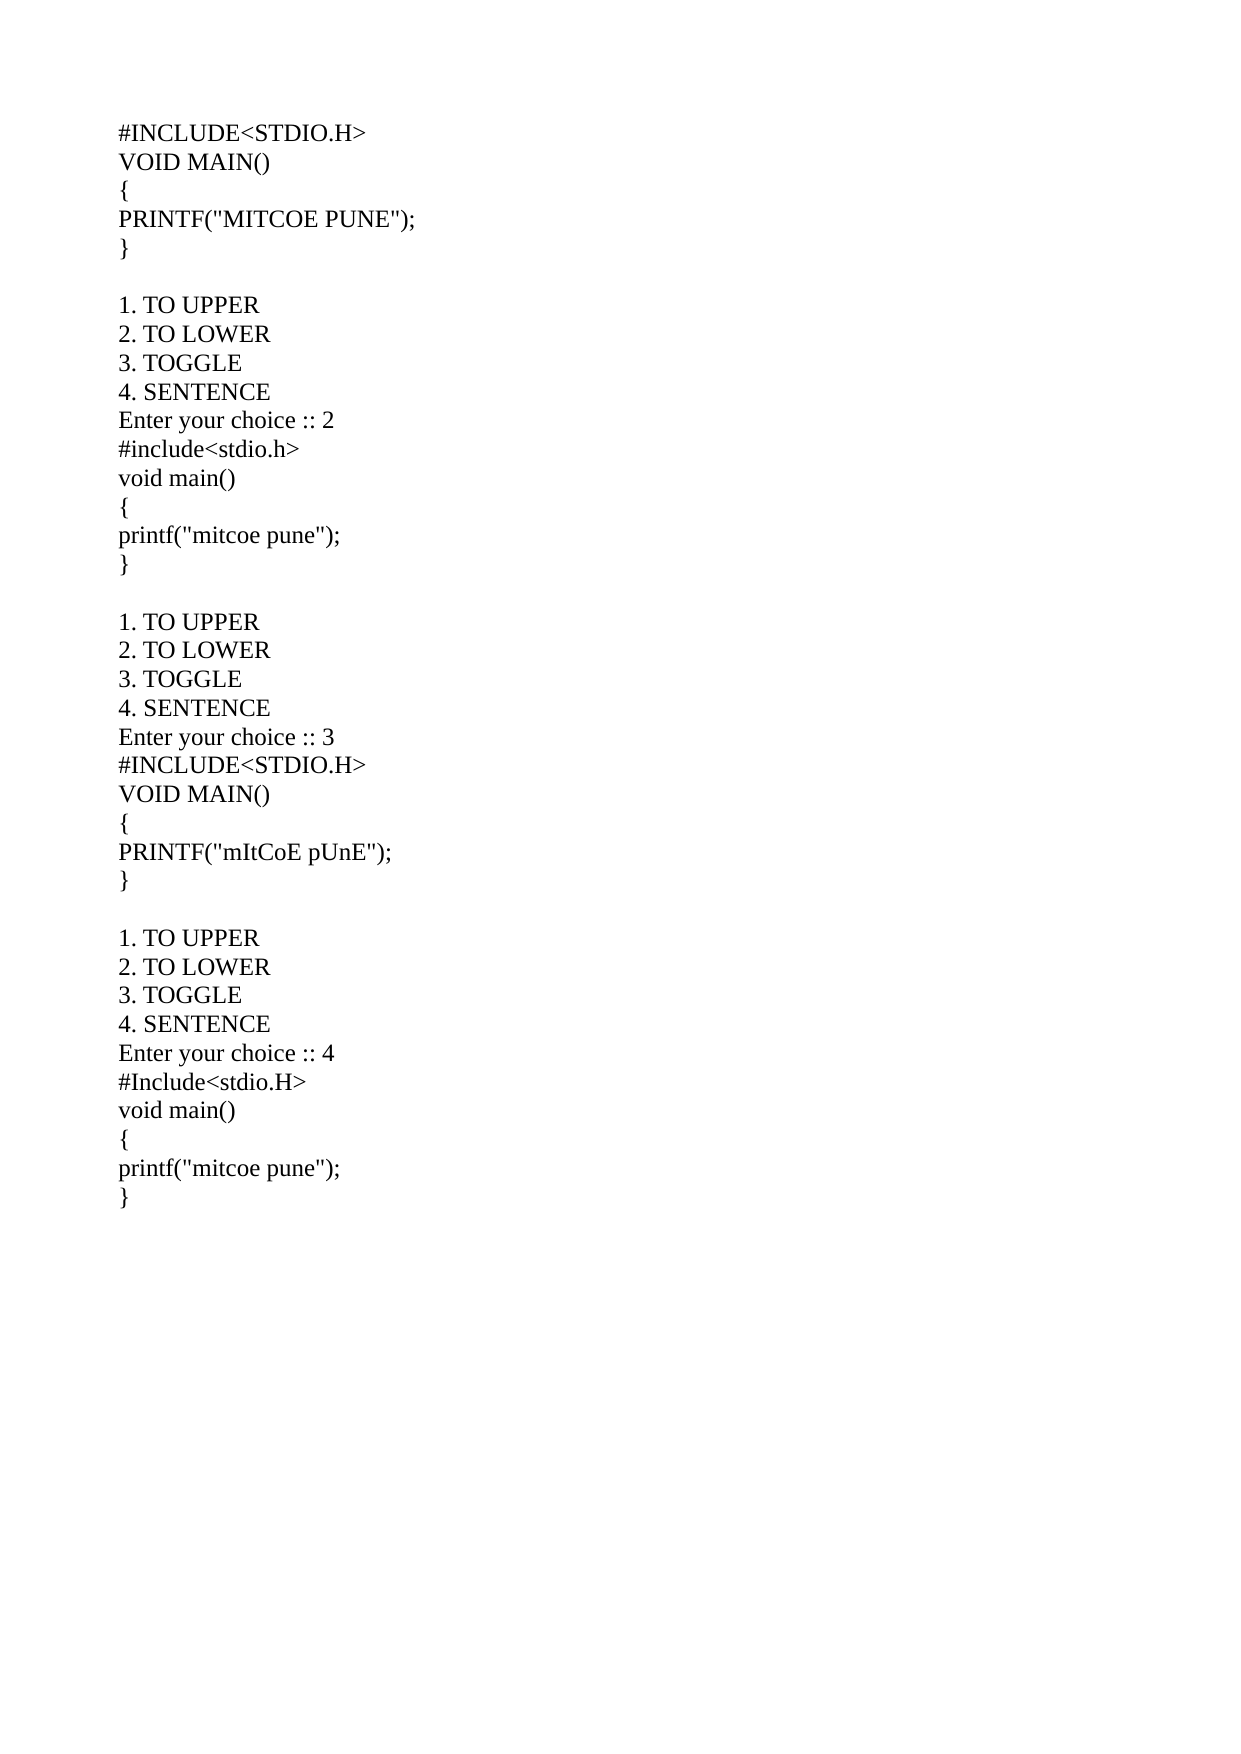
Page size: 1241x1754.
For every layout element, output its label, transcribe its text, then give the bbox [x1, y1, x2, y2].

text 4. SENTENCE [118, 377, 1122, 406]
text void main() [118, 1096, 1122, 1124]
text } [118, 549, 1122, 578]
text PRINTF("mItCoE pUnE"); [118, 837, 1122, 866]
text 1. TO UPPER [118, 291, 1122, 319]
text void main() [118, 463, 1122, 492]
text 1. TO UPPER [118, 607, 1122, 636]
text } [118, 866, 1122, 894]
text printf("mitcoe pune"); [118, 1153, 1122, 1182]
text } [118, 233, 1122, 262]
text #include<stdio.h> [118, 434, 1122, 463]
text 4. SENTENCE [118, 693, 1122, 722]
text Enter your choice :: 4 [118, 1038, 1122, 1067]
text Enter your choice :: 2 [118, 406, 1122, 434]
text 4. SENTENCE [118, 1009, 1122, 1038]
text 2. TO LOWER [118, 952, 1122, 981]
text { [118, 176, 1122, 204]
text 2. TO LOWER [118, 319, 1122, 348]
text 1. TO UPPER [118, 923, 1122, 952]
text 2. TO LOWER [118, 636, 1122, 664]
text #INCLUDE<STDIO.H> [118, 751, 1122, 779]
text #INCLUDE<STDIO.H> [118, 118, 1122, 147]
text 3. TOGGLE [118, 348, 1122, 377]
text PRINTF("MITCOE PUNE"); [118, 204, 1122, 233]
text { [118, 1124, 1122, 1153]
text VOID MAIN() [118, 779, 1122, 808]
text 3. TOGGLE [118, 981, 1122, 1009]
text 3. TOGGLE [118, 664, 1122, 693]
text VOID MAIN() [118, 147, 1122, 176]
text { [118, 492, 1122, 521]
text } [118, 1182, 1122, 1211]
text { [118, 808, 1122, 837]
text #Include<stdio.H> [118, 1067, 1122, 1096]
text Enter your choice :: 3 [118, 722, 1122, 751]
text printf("mitcoe pune"); [118, 521, 1122, 549]
